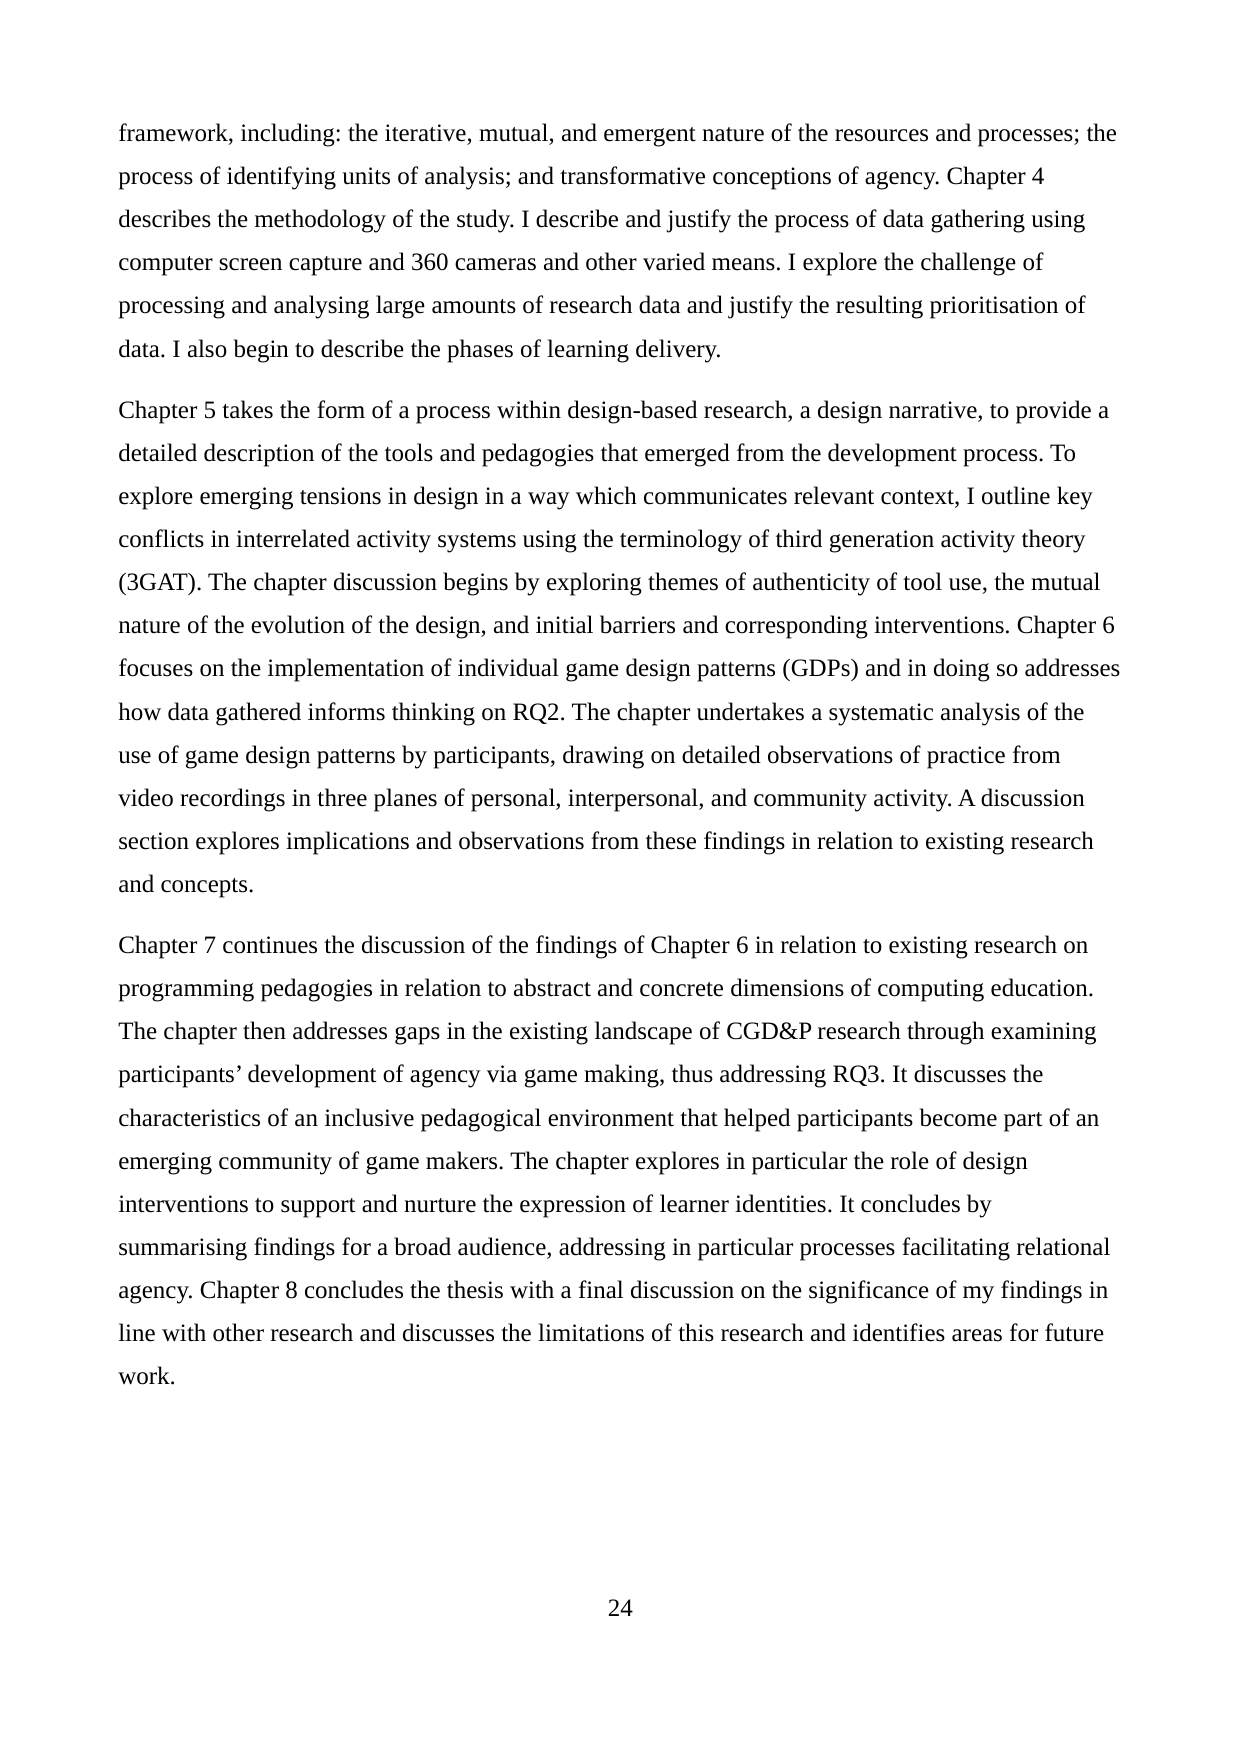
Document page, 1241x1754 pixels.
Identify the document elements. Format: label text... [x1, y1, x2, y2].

text framework, including: the iterative, mutual, and emergent nature of the resources and processes; the process of identifying units of analysis; and transformative conceptions of agency. Chapter 4 describes the methodology of the study. I describe and justify the process of data gathering using computer screen capture and 360 cameras and other varied means. I explore the challenge of processing and analysing large amounts of research data and justify the resulting prioritisation of data. I also begin to describe the phases of learning delivery. [118, 118, 1122, 362]
text Chapter 7 continues the discussion of the findings of Chapter 6 in relation to existing research on programming pedagogies in relation to abstract and concrete dimensions of computing education. The chapter then addresses gaps in the existing landscape of CGD&P research through examining participants’ development of agency via game making, thus addressing RQ3. It discusses the characteristics of an inclusive pedagogical environment that helped participants become part of an emerging community of game makers. The chapter explores in particular the role of design interventions to support and nurture the expression of learner identities. It concludes by summarising findings for a broad audience, addressing in particular processes facilitating relational agency. Chapter 8 concludes the thesis with a final discussion on the significance of my findings in line with other research and discusses the limitations of this research and identifies areas for future work. [118, 930, 1122, 1390]
text Chapter 5 takes the form of a process within design-based research, a design narrative, to provide a detailed description of the tools and pedagogies that emerged from the development process. To explore emerging tensions in design in a way which communicates relevant context, I outline key conflicts in interrelated activity systems using the terminology of third generation activity theory (3GAT). The chapter discussion begins by exploring themes of authenticity of tool use, the mutual nature of the evolution of the design, and initial barriers and corresponding interventions. Chapter 6 focuses on the implementation of individual game design patterns (GDPs) and in doing so addresses how data gathered informs thinking on RQ2. The chapter undertakes a systematic analysis of the use of game design patterns by participants, drawing on detailed observations of practice from video recordings in three planes of personal, interpersonal, and community activity. A discussion section explores implications and observations from these findings in relation to existing research and concepts. [118, 395, 1122, 898]
